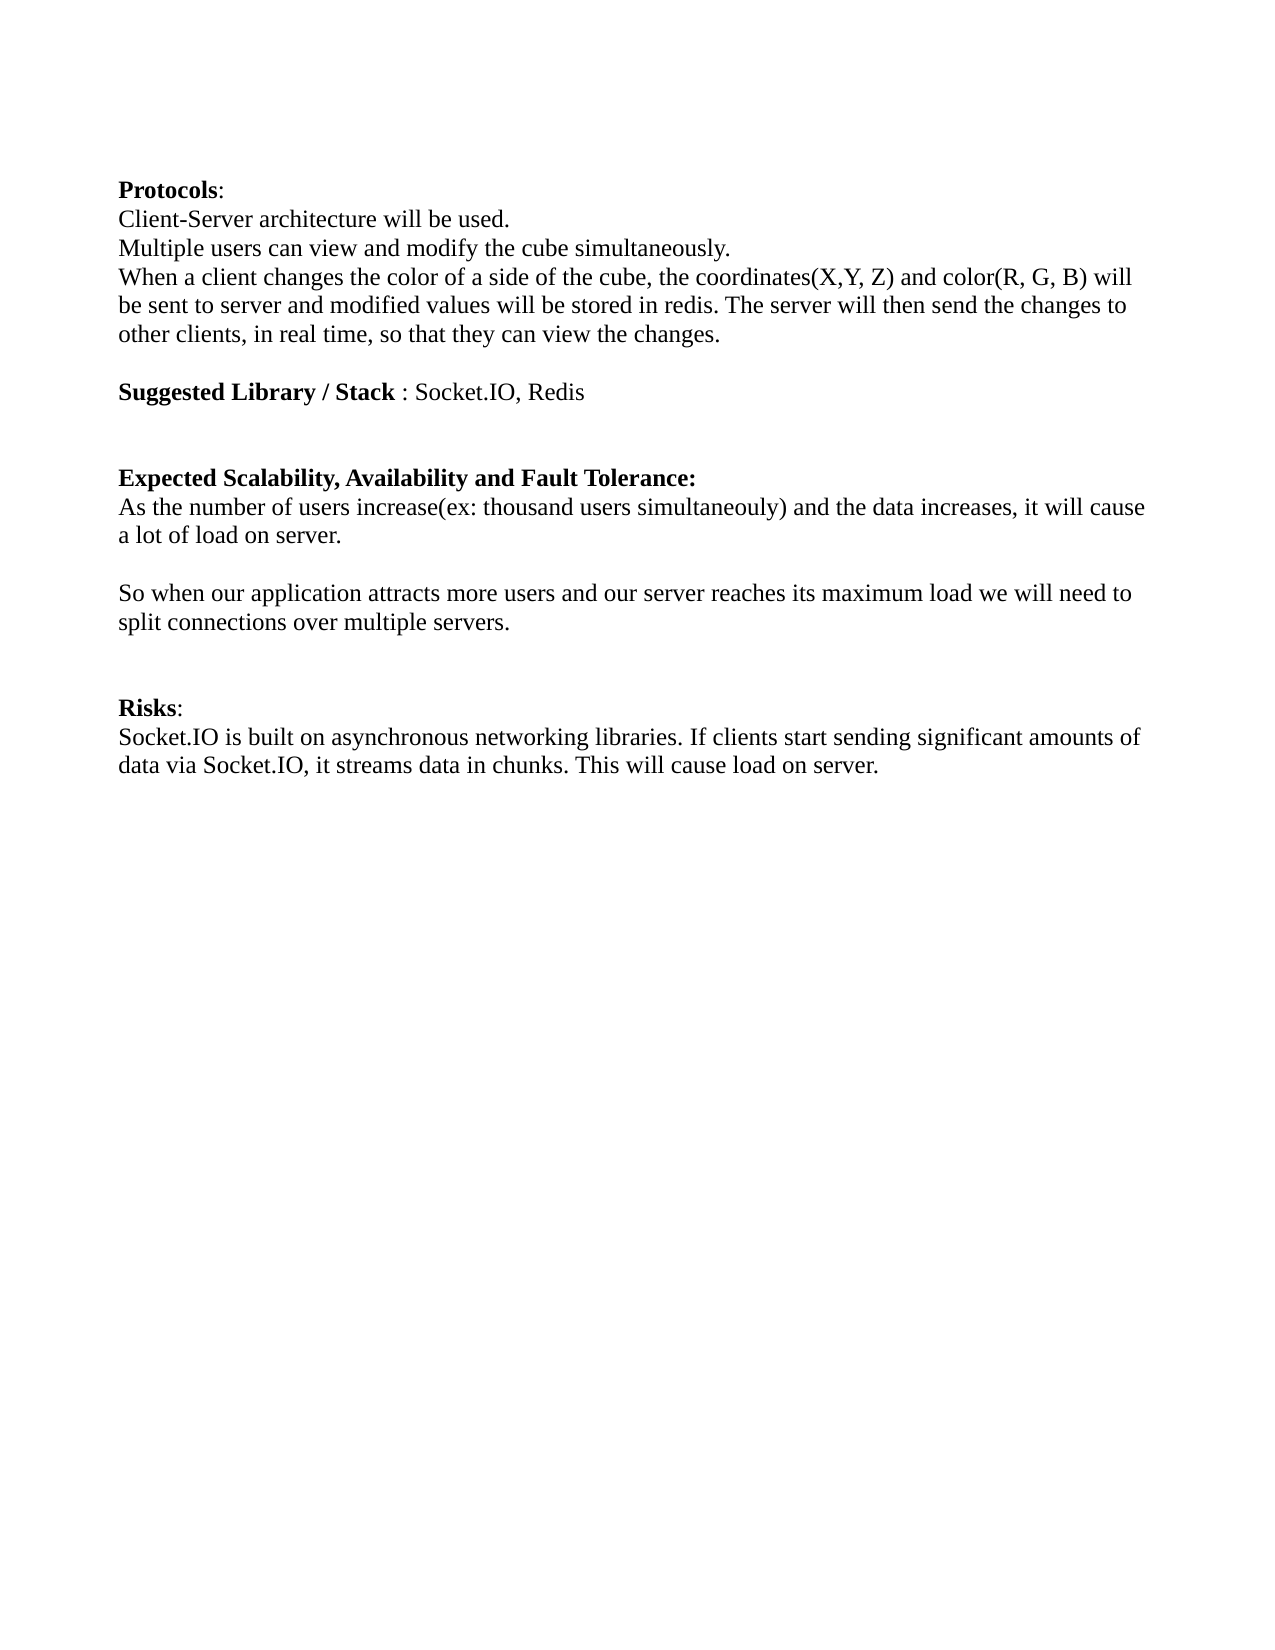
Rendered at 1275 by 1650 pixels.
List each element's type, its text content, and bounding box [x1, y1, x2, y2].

text Multiple users can view and modify the cube simultaneously. [118, 233, 1157, 262]
text When a client changes the color of a side of the cube, the coordinates(X,Y, Z) and color(R, G, B) will be sent to server and modified values will be stored in redis. The server will then send the changes to other clients, in real time, so that they can view the changes. [118, 262, 1157, 348]
text Risks: [118, 693, 1157, 722]
text Client-Server architecture will be used. [118, 204, 1157, 233]
text Expected Scalability, Availability and Fault Tolerance: [118, 463, 1157, 492]
text As the number of users increase(ex: thousand users simultaneouly) and the data increases, it will cause a lot of load on server. [118, 492, 1157, 549]
text Protocols: [118, 176, 1157, 204]
text So when our application attracts more users and our server reaches its maximum load we will need to split connections over multiple servers. [118, 578, 1157, 636]
text Socket.IO is built on asynchronous networking libraries. If clients start sending significant amounts of data via Socket.IO, it streams data in chunks. This will cause load on server. [118, 722, 1157, 779]
text Suggested Library / Stack : Socket.IO, Redis [118, 377, 1157, 406]
